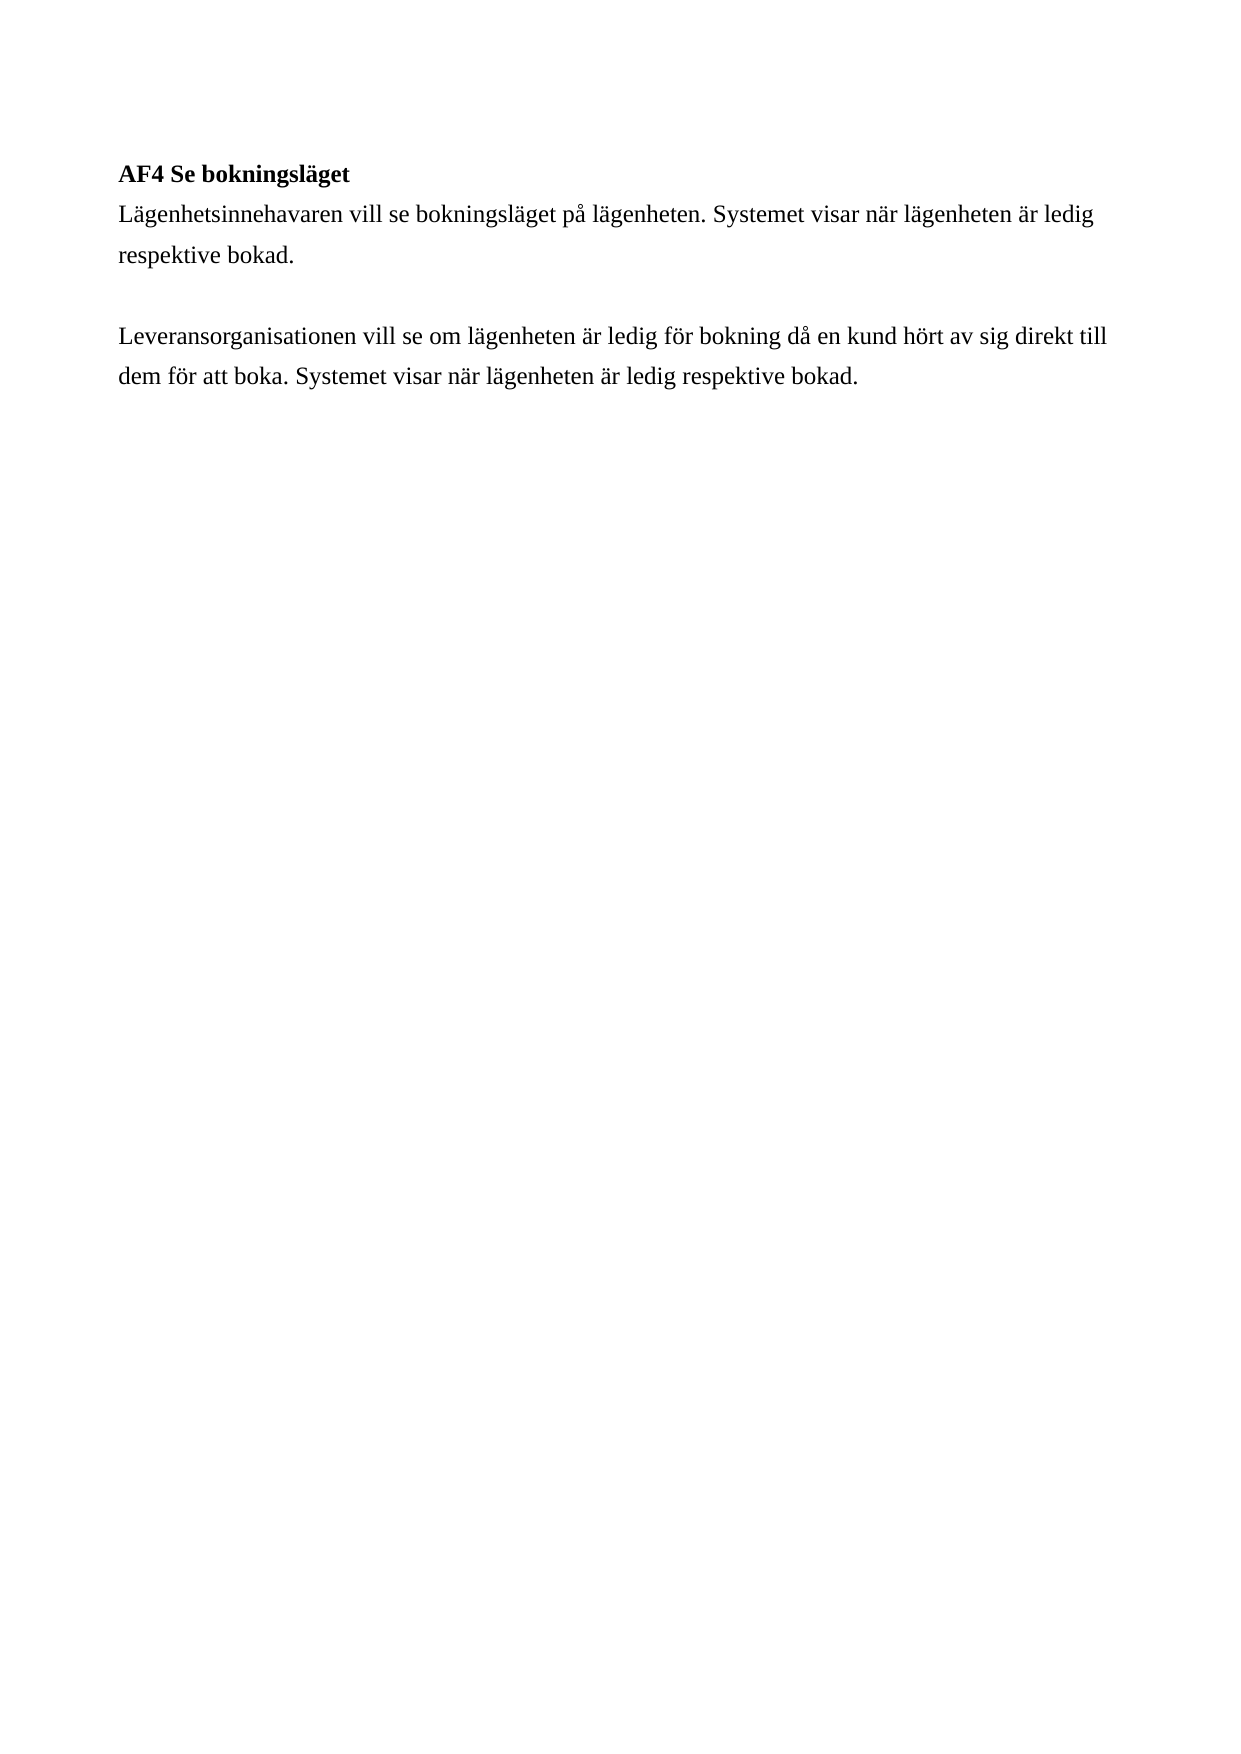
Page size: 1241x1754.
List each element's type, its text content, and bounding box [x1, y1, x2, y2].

text AF4 Se bokningsläget [118, 159, 1122, 187]
text Leveransorganisationen vill se om lägenheten är ledig för bokning då en kund hört av sig direkt till dem för att boka. Systemet visar när lägenheten är ledig respektive bokad. [118, 321, 1122, 390]
text Lägenhetsinnehavaren vill se bokningsläget på lägenheten. Systemet visar när lägenheten är ledig respektive bokad. [118, 199, 1122, 268]
